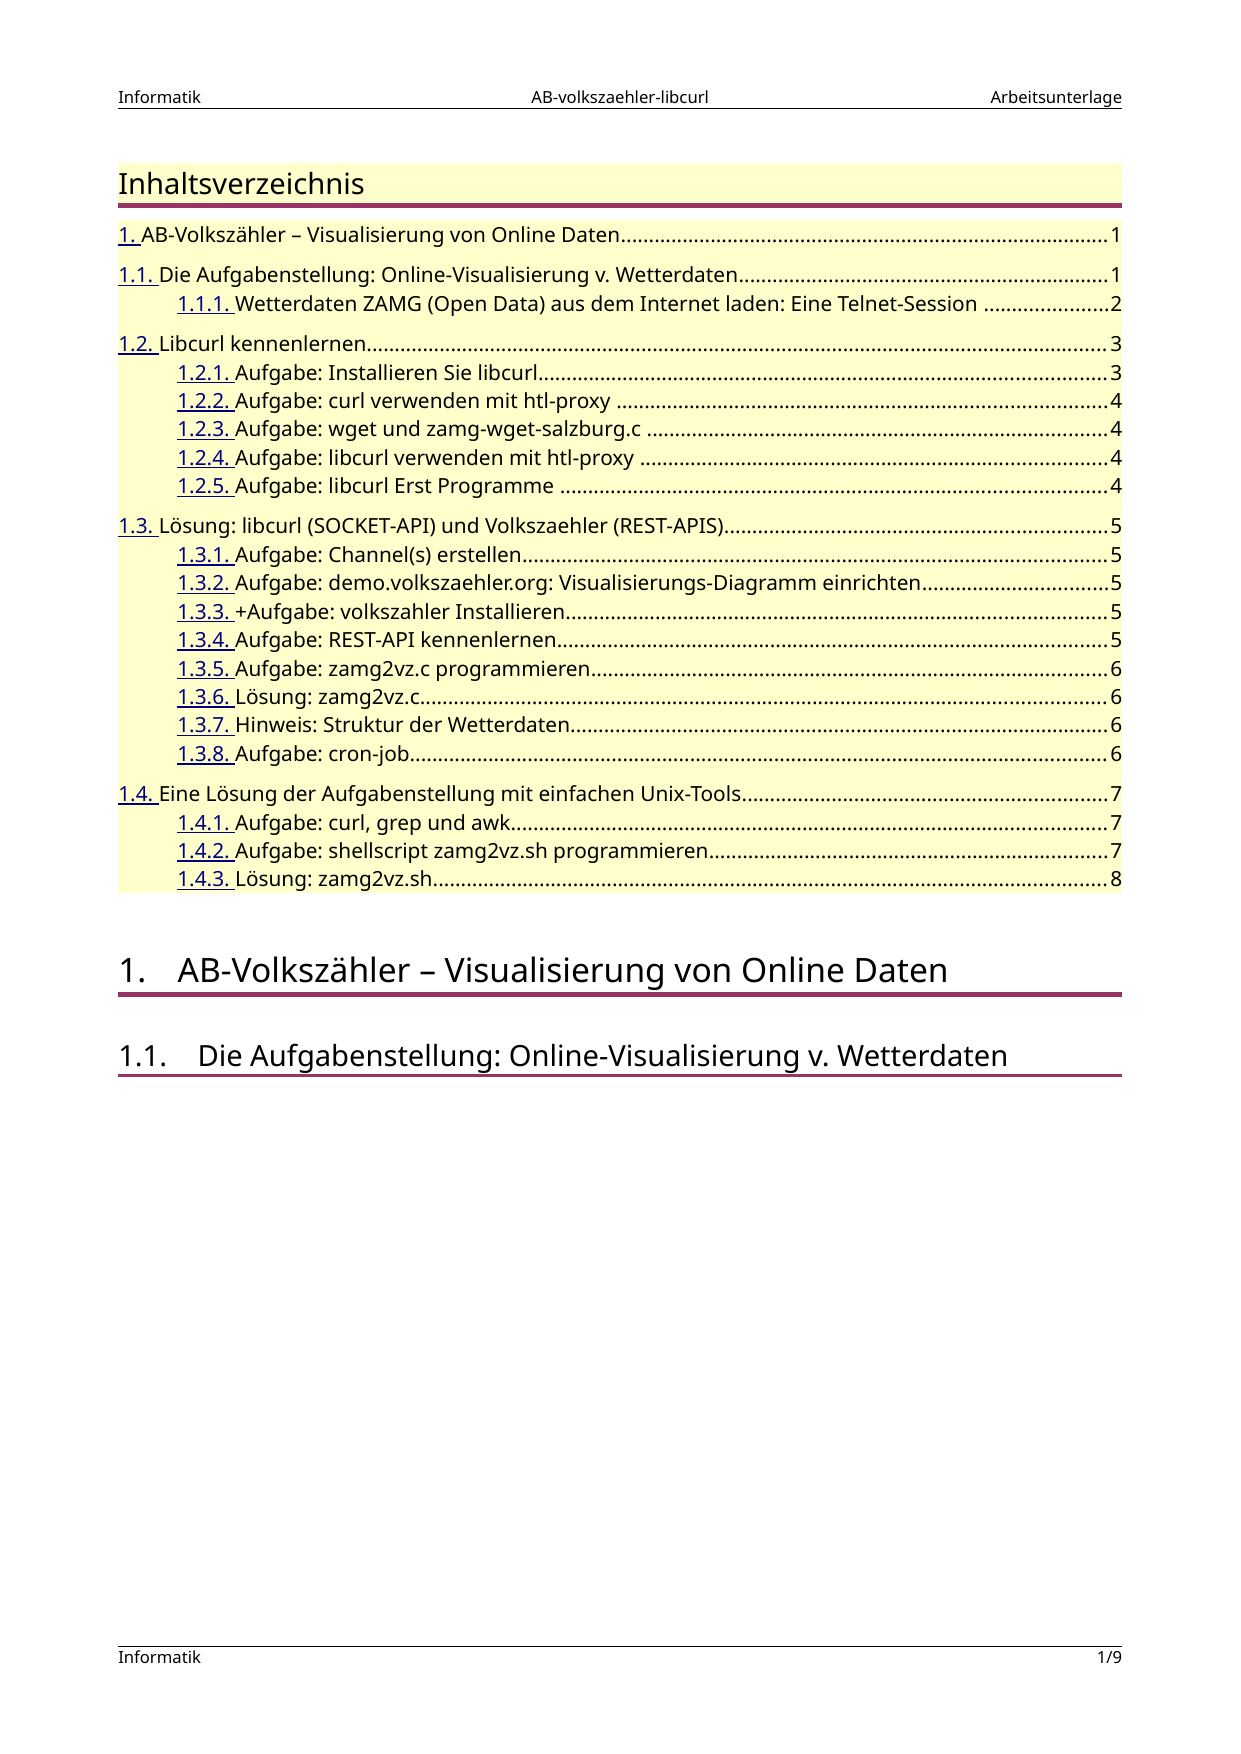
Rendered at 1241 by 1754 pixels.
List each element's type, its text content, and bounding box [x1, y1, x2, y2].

text 1.2. Libcurl kennenlernen 3 [118, 329, 1122, 358]
text 1.4.2. Aufgabe: shellscript zamg2vz.sh programmieren 7 [177, 836, 1122, 864]
text 1.1. Die Aufgabenstellung: Online-Visualisierung v. Wetterdaten 1 [118, 261, 1122, 289]
subtitle AB-Volkszähler – Visualisierung von Online Daten [118, 946, 1122, 992]
text 1.3.1. Aufgabe: Channel(s) erstellen 5 [177, 540, 1122, 568]
text 1.2.5. Aufgabe: libcurl Erst Programme 4 [177, 471, 1122, 500]
text 1.3.7. Hinweis: Struktur der Wetterdaten 6 [177, 711, 1122, 739]
text 1.3.6. Lösung: zamg2vz.c 6 [177, 682, 1122, 711]
text 1.4. Eine Lösung der Aufgabenstellung mit einfachen Unix-Tools 7 [118, 779, 1122, 808]
subtitle Inhaltsverzeichnis [118, 163, 1122, 203]
text 1.3.8. Aufgabe: cron-job 6 [177, 739, 1122, 767]
text 1.3. Lösung: libcurl (SOCKET-API) und Volkszaehler (REST-APIS) 5 [118, 512, 1122, 540]
text 1.2.3. Aufgabe: wget und zamg-wget-salzburg.c 4 [177, 414, 1122, 443]
text 1.2.2. Aufgabe: curl verwenden mit htl-proxy 4 [177, 386, 1122, 414]
text 1.3.3. +Aufgabe: volkszahler Installieren 5 [177, 597, 1122, 625]
text 1.3.4. Aufgabe: REST-API kennenlernen 5 [177, 625, 1122, 654]
subtitle Die Aufgabenstellung: Online-Visualisierung v. Wetterdaten [118, 1035, 1122, 1074]
text 1.4.1. Aufgabe: curl, grep und awk 7 [177, 808, 1122, 836]
text 1.4.3. Lösung: zamg2vz.sh 8 [177, 864, 1122, 893]
text 1.3.2. Aufgabe: demo.volkszaehler.org: Visualisierungs-Diagramm einrichten 5 [177, 568, 1122, 597]
text 1.2.4. Aufgabe: libcurl verwenden mit htl-proxy 4 [177, 443, 1122, 471]
text 1.2.1. Aufgabe: Installieren Sie libcurl 3 [177, 358, 1122, 386]
text 1. AB-Volkszähler – Visualisierung von Online Daten 1 [118, 220, 1122, 249]
text 1.1.1. Wetterdaten ZAMG (Open Data) aus dem Internet laden: Eine Telnet-Session 2 [177, 289, 1122, 317]
text 1.3.5. Aufgabe: zamg2vz.c programmieren 6 [177, 654, 1122, 682]
